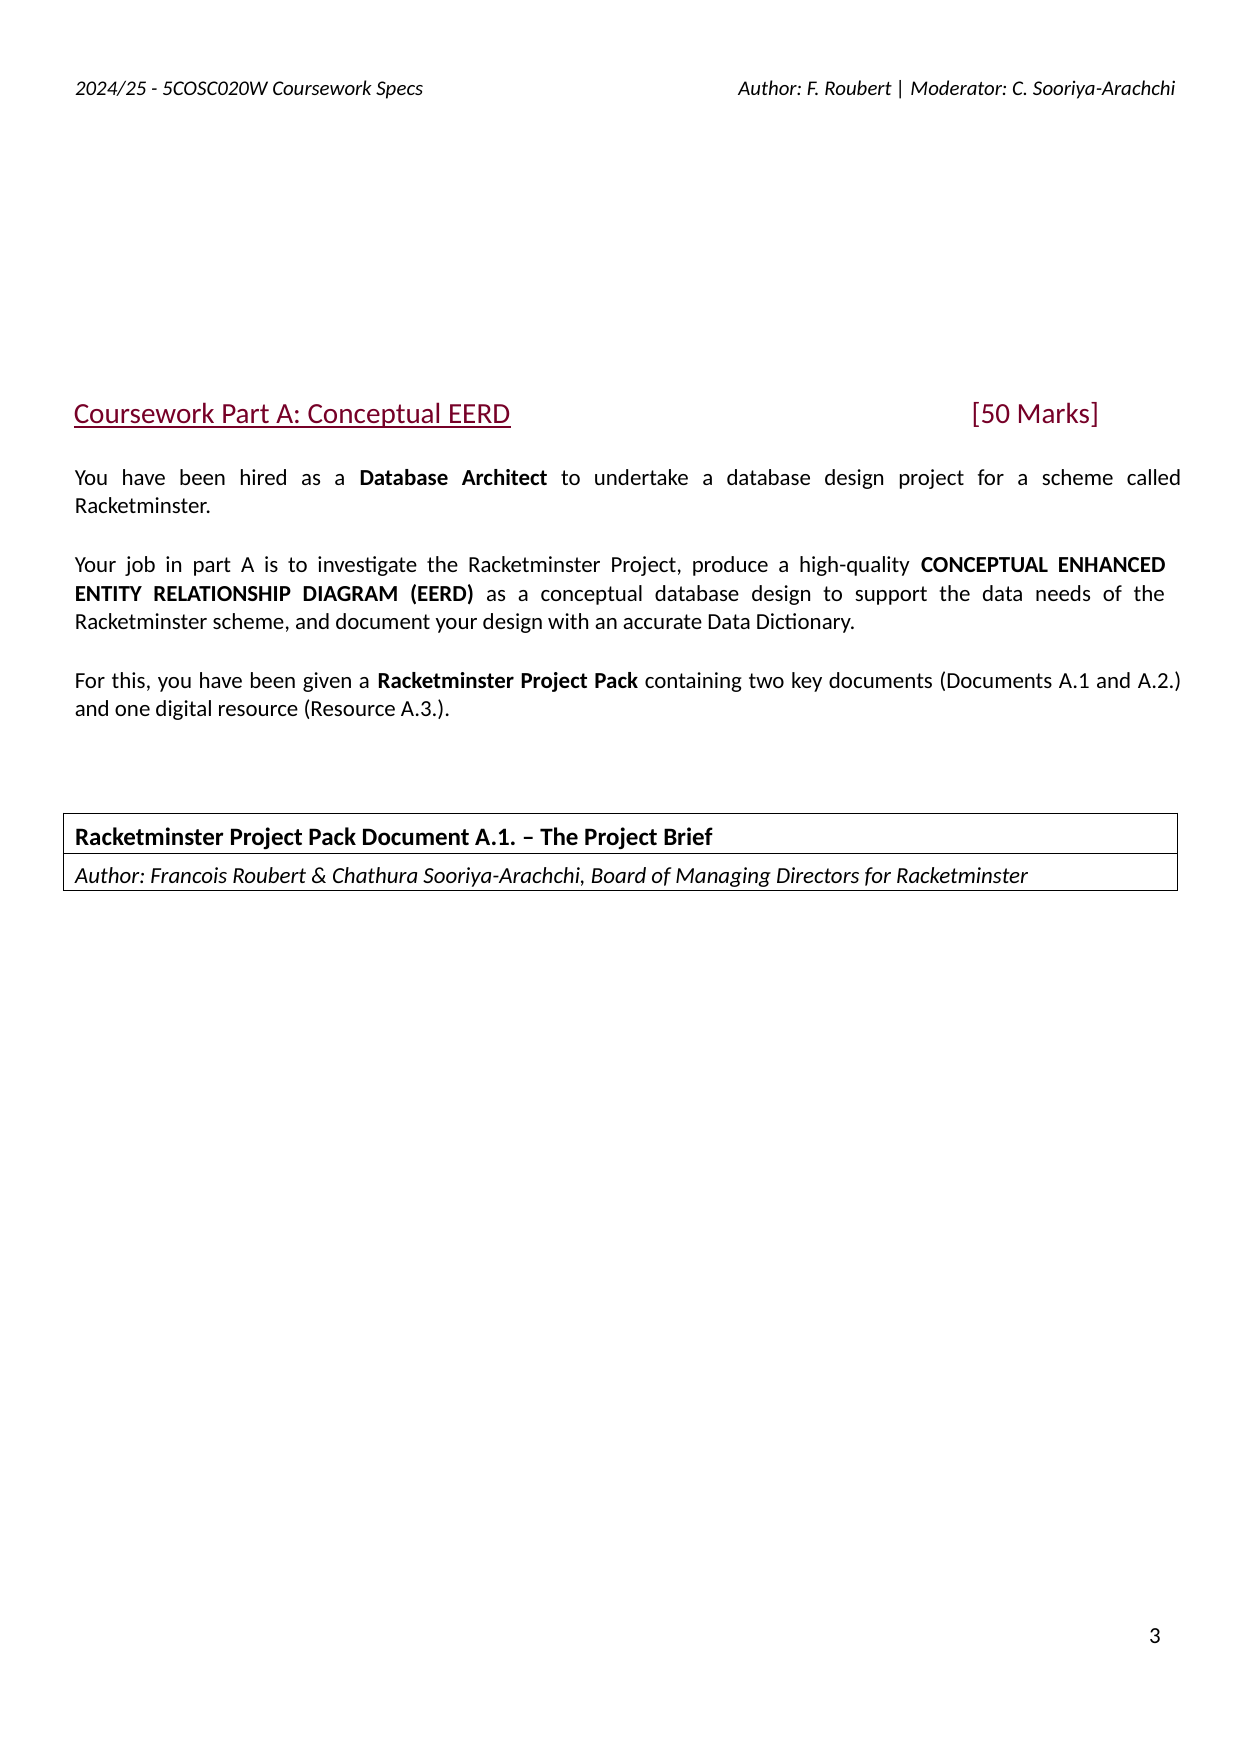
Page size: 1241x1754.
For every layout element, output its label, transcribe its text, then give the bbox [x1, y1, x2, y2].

text You have been hired as a Database Architect to undertake a database design project for a scheme called Racketminster. [74, 463, 1183, 519]
table_header Racketminster Project Pack Document A.1. – The Project Brief [64, 814, 1177, 853]
table_cell Author: Francois Roubert & Chathura Sooriya-Arachchi, Board of Managing Directors for Racketminster [64, 854, 1177, 890]
text Your job in part A is to investigate the Racketminster Project, produce a high-quality CONCEPTUAL ENHANCED ENTITY RELATIONSHIP DIAGRAM (EERD) as a conceptual database design to support the data needs of the Racketminster scheme, and document your design with an accurate Data Dictionary. [74, 550, 1165, 635]
subtitle Coursework Part A: Conceptual EERD [50 Marks] [73, 395, 1183, 431]
text For this, you have been given a Racketminster Project Pack containing two key documents (Documents A.1 and A.2.) and one digital resource (Resource A.3.). [74, 666, 1183, 722]
